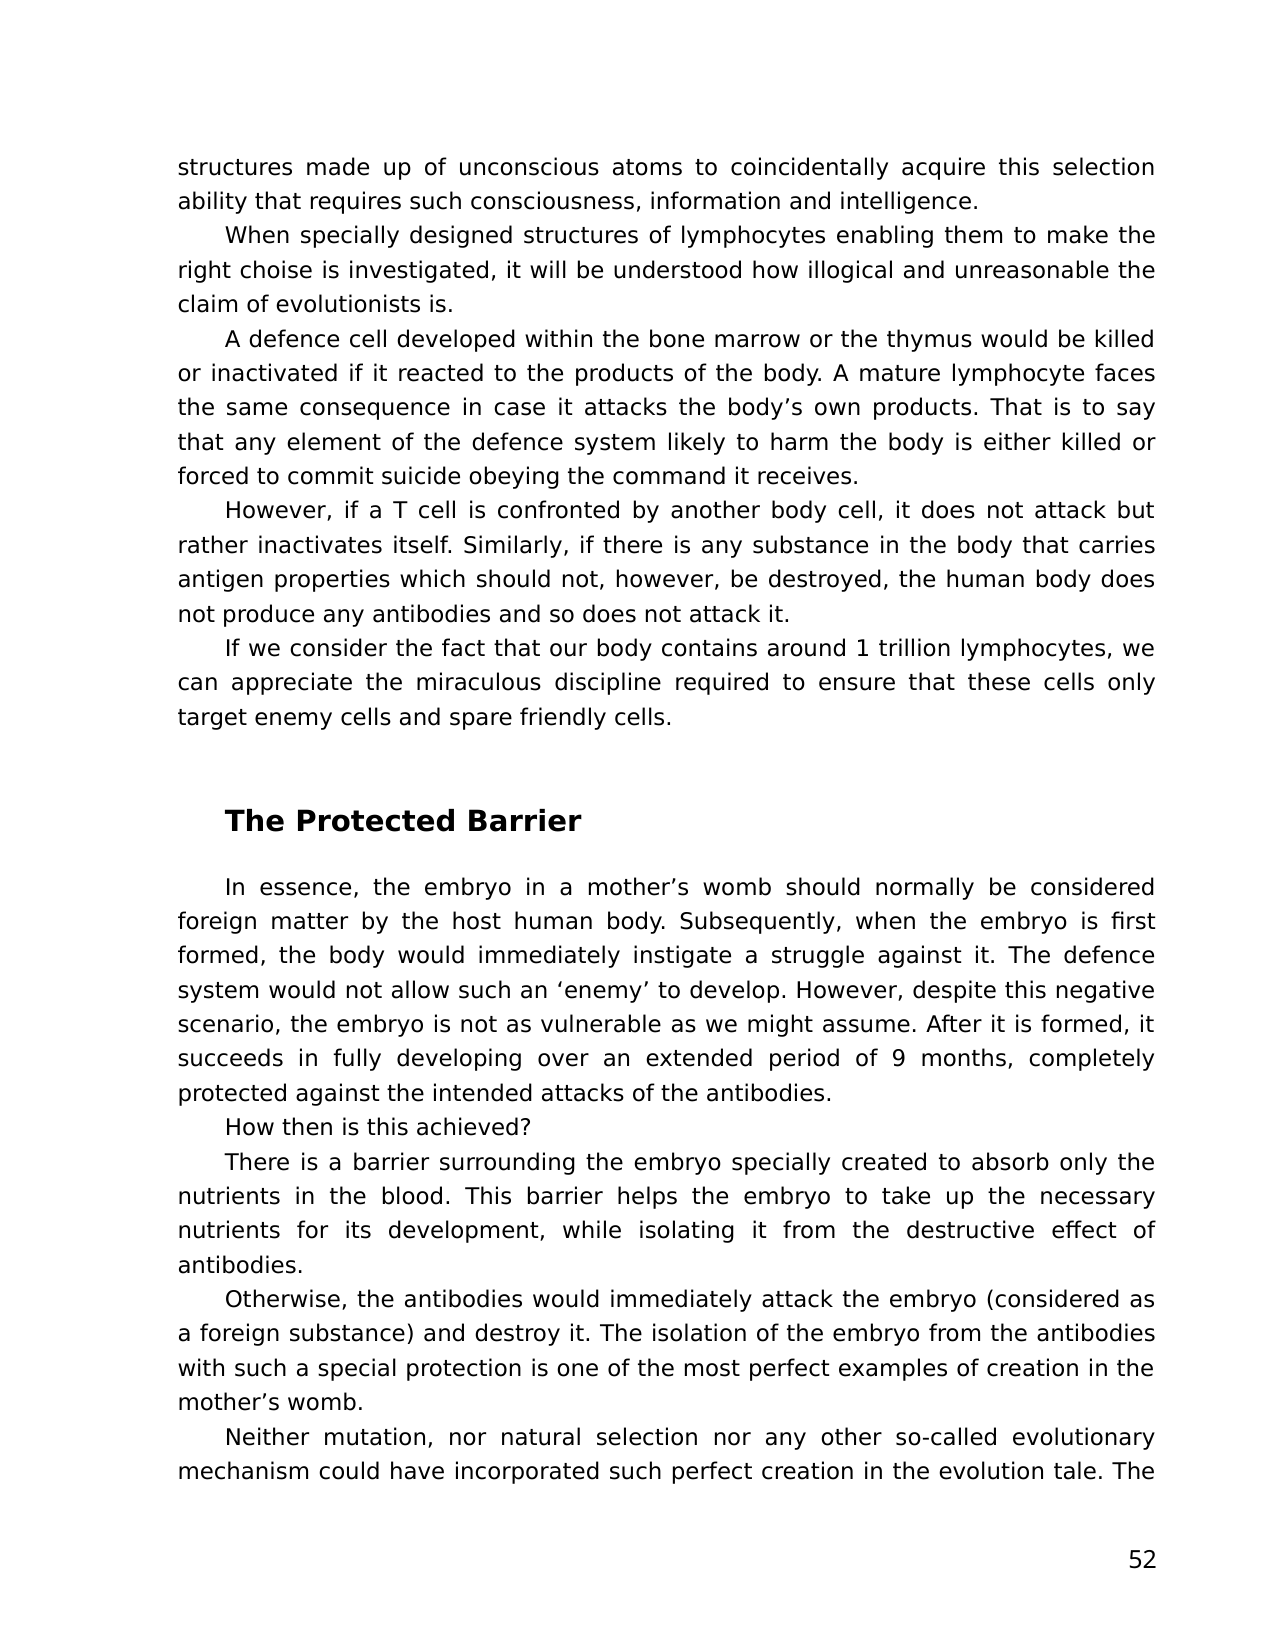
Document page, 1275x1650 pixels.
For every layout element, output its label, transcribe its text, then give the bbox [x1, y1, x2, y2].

text In essence, the embryo in a mother’s womb should normally be considered foreign matter by the host human body. Subsequently, when the embryo is first formed, the body would immediately instigate a struggle against it. The defence system would not allow such an ‘enemy’ to develop. However, despite this negative scenario, the embryo is not as vulnerable as we might assume. After it is formed, it succeeds in fully developing over an extended period of 9 months, completely protected against the intended attacks of the antibodies. [177, 867, 1157, 1108]
text How then is this achieved? [177, 1108, 1157, 1142]
text The Protected Barrier [177, 804, 1157, 838]
text There is a barrier surrounding the embryo specially created to absorb only the nutrients in the blood. This barrier helps the embryo to take up the necessary nutrients for its development, while isolating it from the destructive effect of antibodies. [177, 1142, 1157, 1280]
text However, if a T cell is confronted by another body cell, it does not attack but rather inactivates itself. Similarly, if there is any substance in the body that carries antigen properties which should not, however, be destroyed, the human body does not produce any antibodies and so does not attack it. [177, 491, 1157, 629]
text When specially designed structures of lymphocytes enabling them to make the right choise is investigated, it will be understood how illogical and unreasonable the claim of evolutionists is. [177, 216, 1157, 319]
text Neither mutation, nor natural selection nor any other so-called evolutionary mechanism could have incorporated such perfect creation in the evolution tale. The [177, 1417, 1157, 1486]
text A defence cell developed within the bone marrow or the thymus would be killed or inactivated if it reacted to the products of the body. A mature lymphocyte faces the same consequence in case it attacks the body’s own products. That is to say that any element of the defence system likely to harm the body is either killed or forced to commit suicide obeying the command it receives. [177, 319, 1157, 491]
text Otherwise, the antibodies would immediately attack the embryo (considered as a foreign substance) and destroy it. The isolation of the embryo from the antibodies with such a special protection is one of the most perfect examples of creation in the mother’s womb. [177, 1280, 1157, 1417]
text If we consider the fact that our body contains around 1 trillion lymphocytes, we can appreciate the miraculous discipline required to ensure that these cells only target enemy cells and spare friendly cells. [177, 629, 1157, 732]
text structures made up of unconscious atoms to coincidentally acquire this selection ability that requires such consciousness, information and intelligence. [177, 148, 1157, 216]
